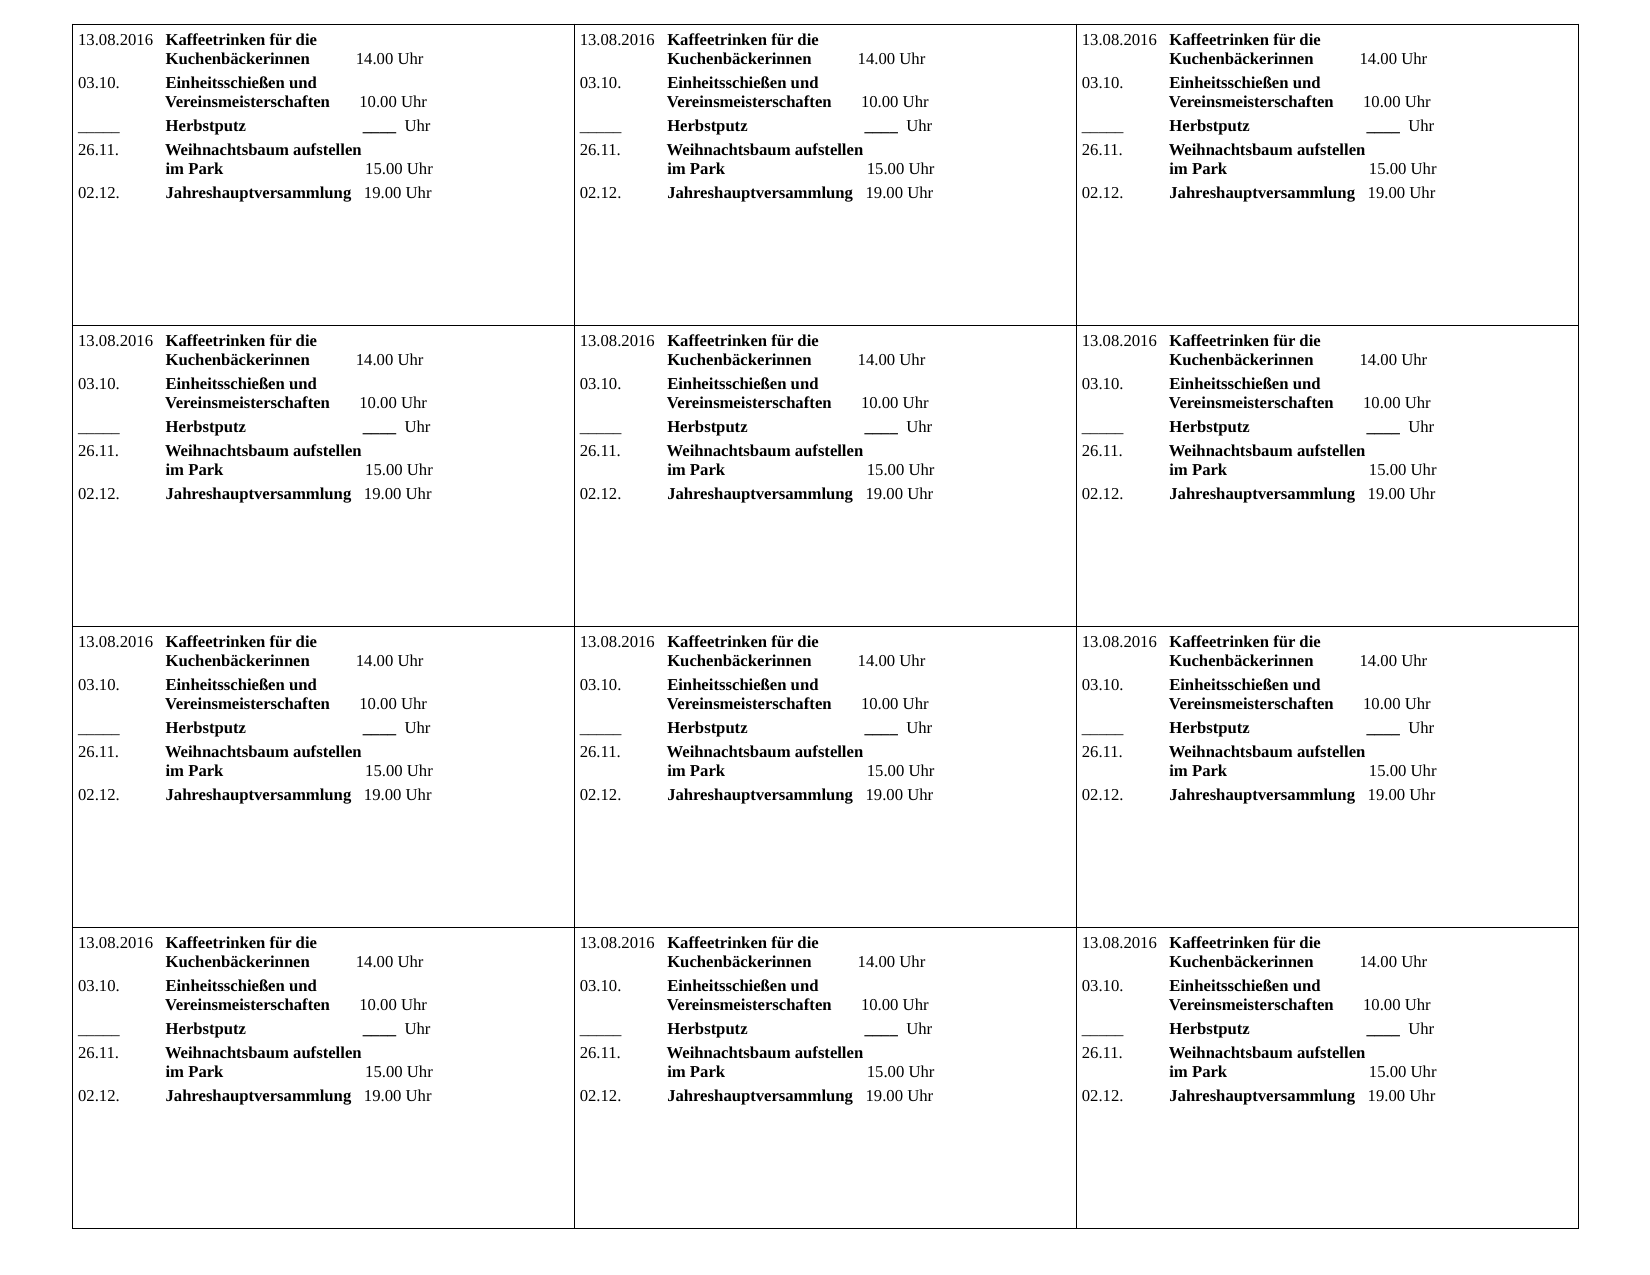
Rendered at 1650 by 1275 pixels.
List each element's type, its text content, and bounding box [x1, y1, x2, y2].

table_header 13.08.2016 Kaffeetrinken für die Kuchenbäckerinnen 14.00 Uhr 03.10. Einheitsschießen und Vereinsmeisterschaften 10.00 Uhr _____ Herbstputz ____ Uhr 26.11. Weihnachtsbaum aufstellen im Park 15.00 Uhr 02.12. Jahreshauptversammlung 19.00 Uhr [73, 25, 574, 325]
table_cell 13.08.2016 Kaffeetrinken für die Kuchenbäckerinnen 14.00 Uhr 03.10. Einheitsschießen und Vereinsmeisterschaften 10.00 Uhr _____ Herbstputz ____ Uhr 26.11. Weihnachtsbaum aufstellen im Park 15.00 Uhr 02.12. Jahreshauptversammlung 19.00 Uhr [1077, 928, 1578, 1228]
table_header 13.08.2016 Kaffeetrinken für die Kuchenbäckerinnen 14.00 Uhr 03.10. Einheitsschießen und Vereinsmeisterschaften 10.00 Uhr _____ Herbstputz ____ Uhr 26.11. Weihnachtsbaum aufstellen im Park 15.00 Uhr 02.12. Jahreshauptversammlung 19.00 Uhr [1077, 25, 1578, 325]
table_cell 13.08.2016 Kaffeetrinken für die Kuchenbäckerinnen 14.00 Uhr 03.10. Einheitsschießen und Vereinsmeisterschaften 10.00 Uhr _____ Herbstputz ____ Uhr 26.11. Weihnachtsbaum aufstellen im Park 15.00 Uhr 02.12. Jahreshauptversammlung 19.00 Uhr [1077, 627, 1578, 927]
table_cell 13.08.2016 Kaffeetrinken für die Kuchenbäckerinnen 14.00 Uhr 03.10. Einheitsschießen und Vereinsmeisterschaften 10.00 Uhr _____ Herbstputz ____ Uhr 26.11. Weihnachtsbaum aufstellen im Park 15.00 Uhr 02.12. Jahreshauptversammlung 19.00 Uhr [1077, 326, 1578, 626]
table_cell 13.08.2016 Kaffeetrinken für die Kuchenbäckerinnen 14.00 Uhr 03.10. Einheitsschießen und Vereinsmeisterschaften 10.00 Uhr _____ Herbstputz ____ Uhr 26.11. Weihnachtsbaum aufstellen im Park 15.00 Uhr 02.12. Jahreshauptversammlung 19.00 Uhr [575, 627, 1076, 927]
table_cell 13.08.2016 Kaffeetrinken für die Kuchenbäckerinnen 14.00 Uhr 03.10. Einheitsschießen und Vereinsmeisterschaften 10.00 Uhr _____ Herbstputz ____ Uhr 26.11. Weihnachtsbaum aufstellen im Park 15.00 Uhr 02.12. Jahreshauptversammlung 19.00 Uhr [575, 928, 1076, 1228]
table_cell 13.08.2016 Kaffeetrinken für die Kuchenbäckerinnen 14.00 Uhr 03.10. Einheitsschießen und Vereinsmeisterschaften 10.00 Uhr _____ Herbstputz ____ Uhr 26.11. Weihnachtsbaum aufstellen im Park 15.00 Uhr 02.12. Jahreshauptversammlung 19.00 Uhr [73, 627, 574, 927]
table_header 13.08.2016 Kaffeetrinken für die Kuchenbäckerinnen 14.00 Uhr 03.10. Einheitsschießen und Vereinsmeisterschaften 10.00 Uhr _____ Herbstputz ____ Uhr 26.11. Weihnachtsbaum aufstellen im Park 15.00 Uhr 02.12. Jahreshauptversammlung 19.00 Uhr [575, 25, 1076, 325]
table_cell 13.08.2016 Kaffeetrinken für die Kuchenbäckerinnen 14.00 Uhr 03.10. Einheitsschießen und Vereinsmeisterschaften 10.00 Uhr _____ Herbstputz ____ Uhr 26.11. Weihnachtsbaum aufstellen im Park 15.00 Uhr 02.12. Jahreshauptversammlung 19.00 Uhr [73, 928, 574, 1228]
table_cell 13.08.2016 Kaffeetrinken für die Kuchenbäckerinnen 14.00 Uhr 03.10. Einheitsschießen und Vereinsmeisterschaften 10.00 Uhr _____ Herbstputz ____ Uhr 26.11. Weihnachtsbaum aufstellen im Park 15.00 Uhr 02.12. Jahreshauptversammlung 19.00 Uhr [575, 326, 1076, 626]
table_cell 13.08.2016 Kaffeetrinken für die Kuchenbäckerinnen 14.00 Uhr 03.10. Einheitsschießen und Vereinsmeisterschaften 10.00 Uhr _____ Herbstputz ____ Uhr 26.11. Weihnachtsbaum aufstellen im Park 15.00 Uhr 02.12. Jahreshauptversammlung 19.00 Uhr [73, 326, 574, 626]
